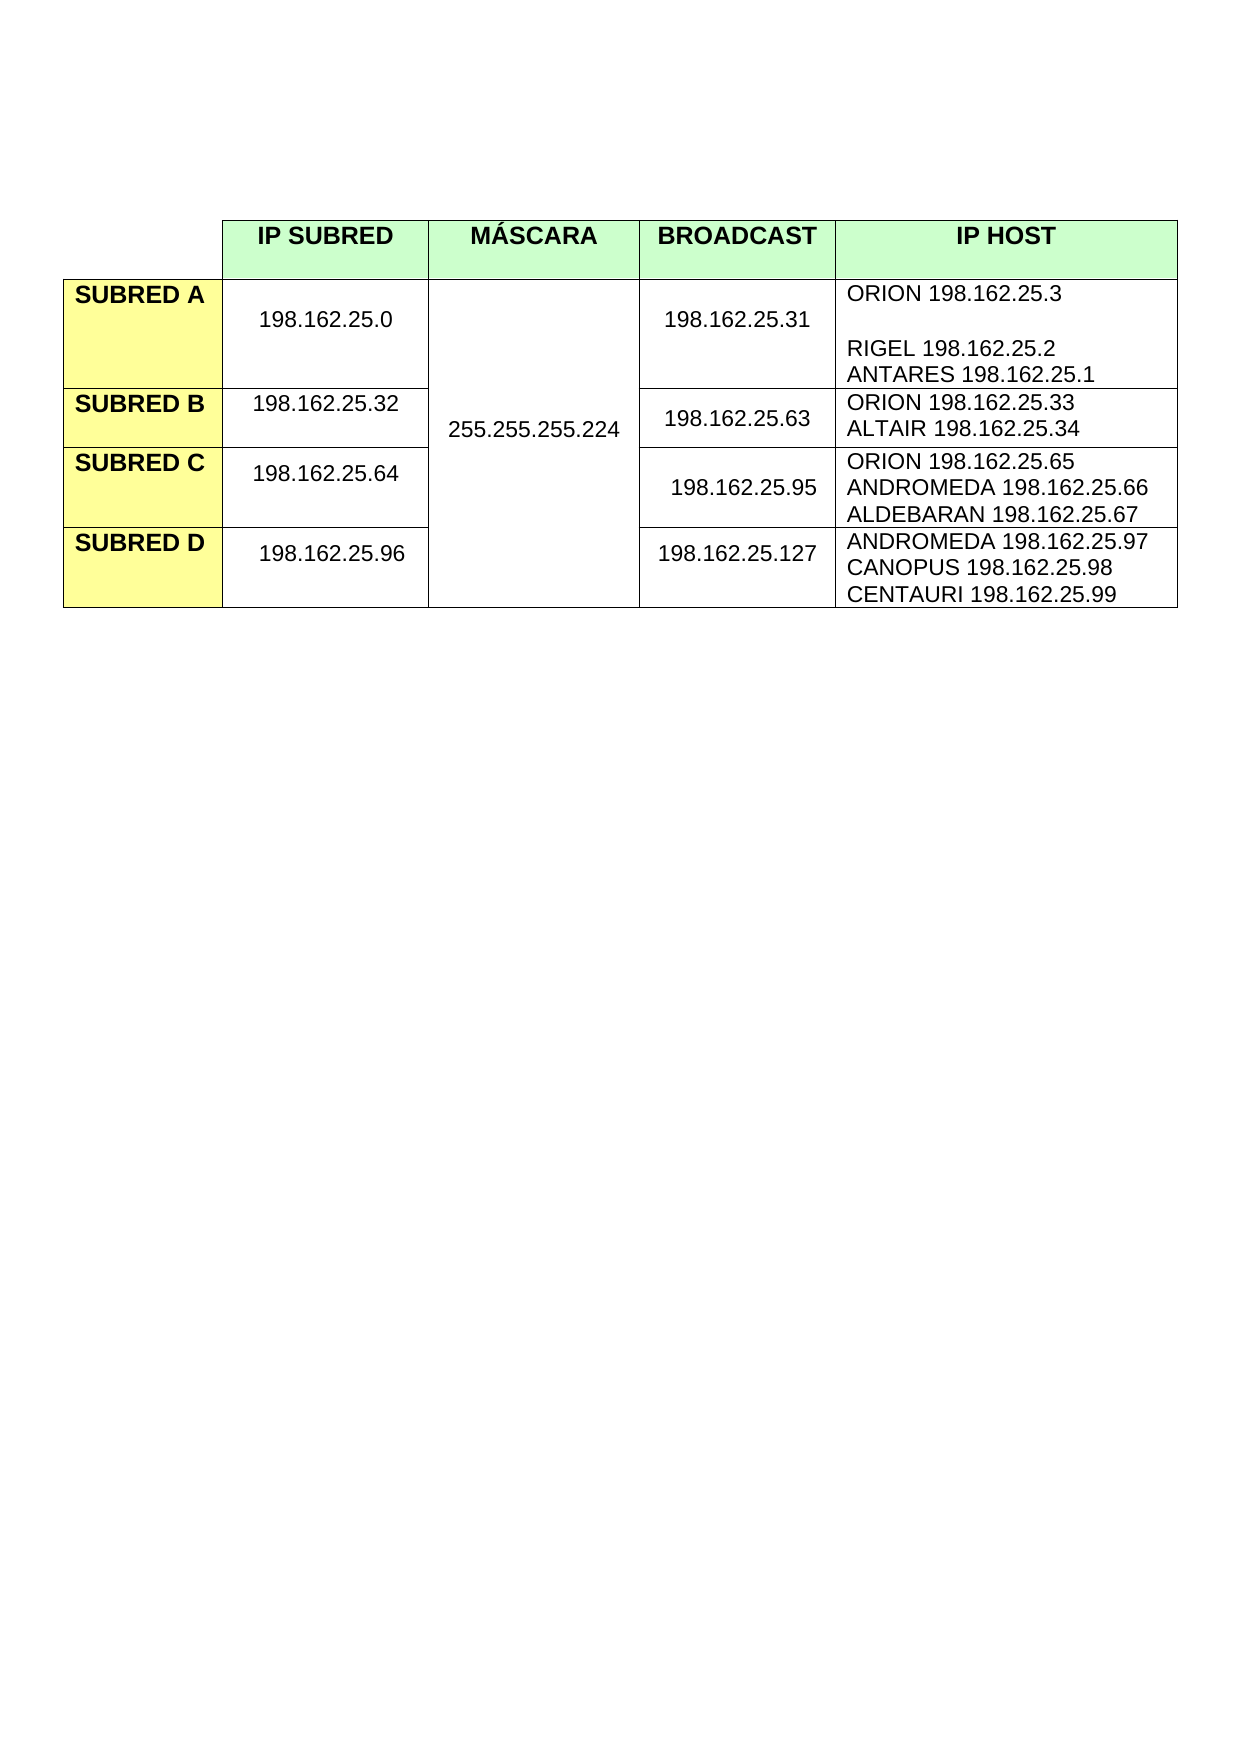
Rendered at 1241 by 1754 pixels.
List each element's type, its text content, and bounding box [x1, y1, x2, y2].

table_header BROADCAST [640, 221, 835, 278]
table_cell ORION 198.162.25.33 ALTAIR 198.162.25.34 [836, 389, 1177, 447]
table_cell 198.162.25.95 [640, 448, 835, 527]
table_header [63, 220, 222, 278]
table_header MÁSCARA [429, 221, 639, 278]
table_cell 198.162.25.64 [223, 448, 428, 527]
table_cell 198.162.25.127 [640, 528, 835, 607]
table_cell ANDROMEDA 198.162.25.97 CANOPUS 198.162.25.98 CENTAURI 198.162.25.99 [836, 528, 1177, 607]
table_cell 198.162.25.0 [223, 280, 428, 388]
table_cell 198.162.25.31 [640, 280, 835, 388]
table_cell 198.162.25.63 [640, 389, 835, 447]
table_cell ORION 198.162.25.65 ANDROMEDA 198.162.25.66 ALDEBARAN 198.162.25.67 [836, 448, 1177, 527]
table_cell SUBRED A [64, 280, 222, 388]
table_cell SUBRED C [64, 448, 222, 527]
table_cell SUBRED D [64, 528, 222, 607]
table_header IP HOST [836, 221, 1177, 278]
table_cell 255.255.255.224 [429, 280, 639, 607]
table_cell SUBRED B [64, 389, 222, 447]
table_cell 198.162.25.32 [223, 389, 428, 447]
table_header IP SUBRED [223, 221, 428, 278]
table_cell ORION 198.162.25.3 RIGEL 198.162.25.2 ANTARES 198.162.25.1 [836, 280, 1177, 388]
table_cell 198.162.25.96 [223, 528, 428, 607]
